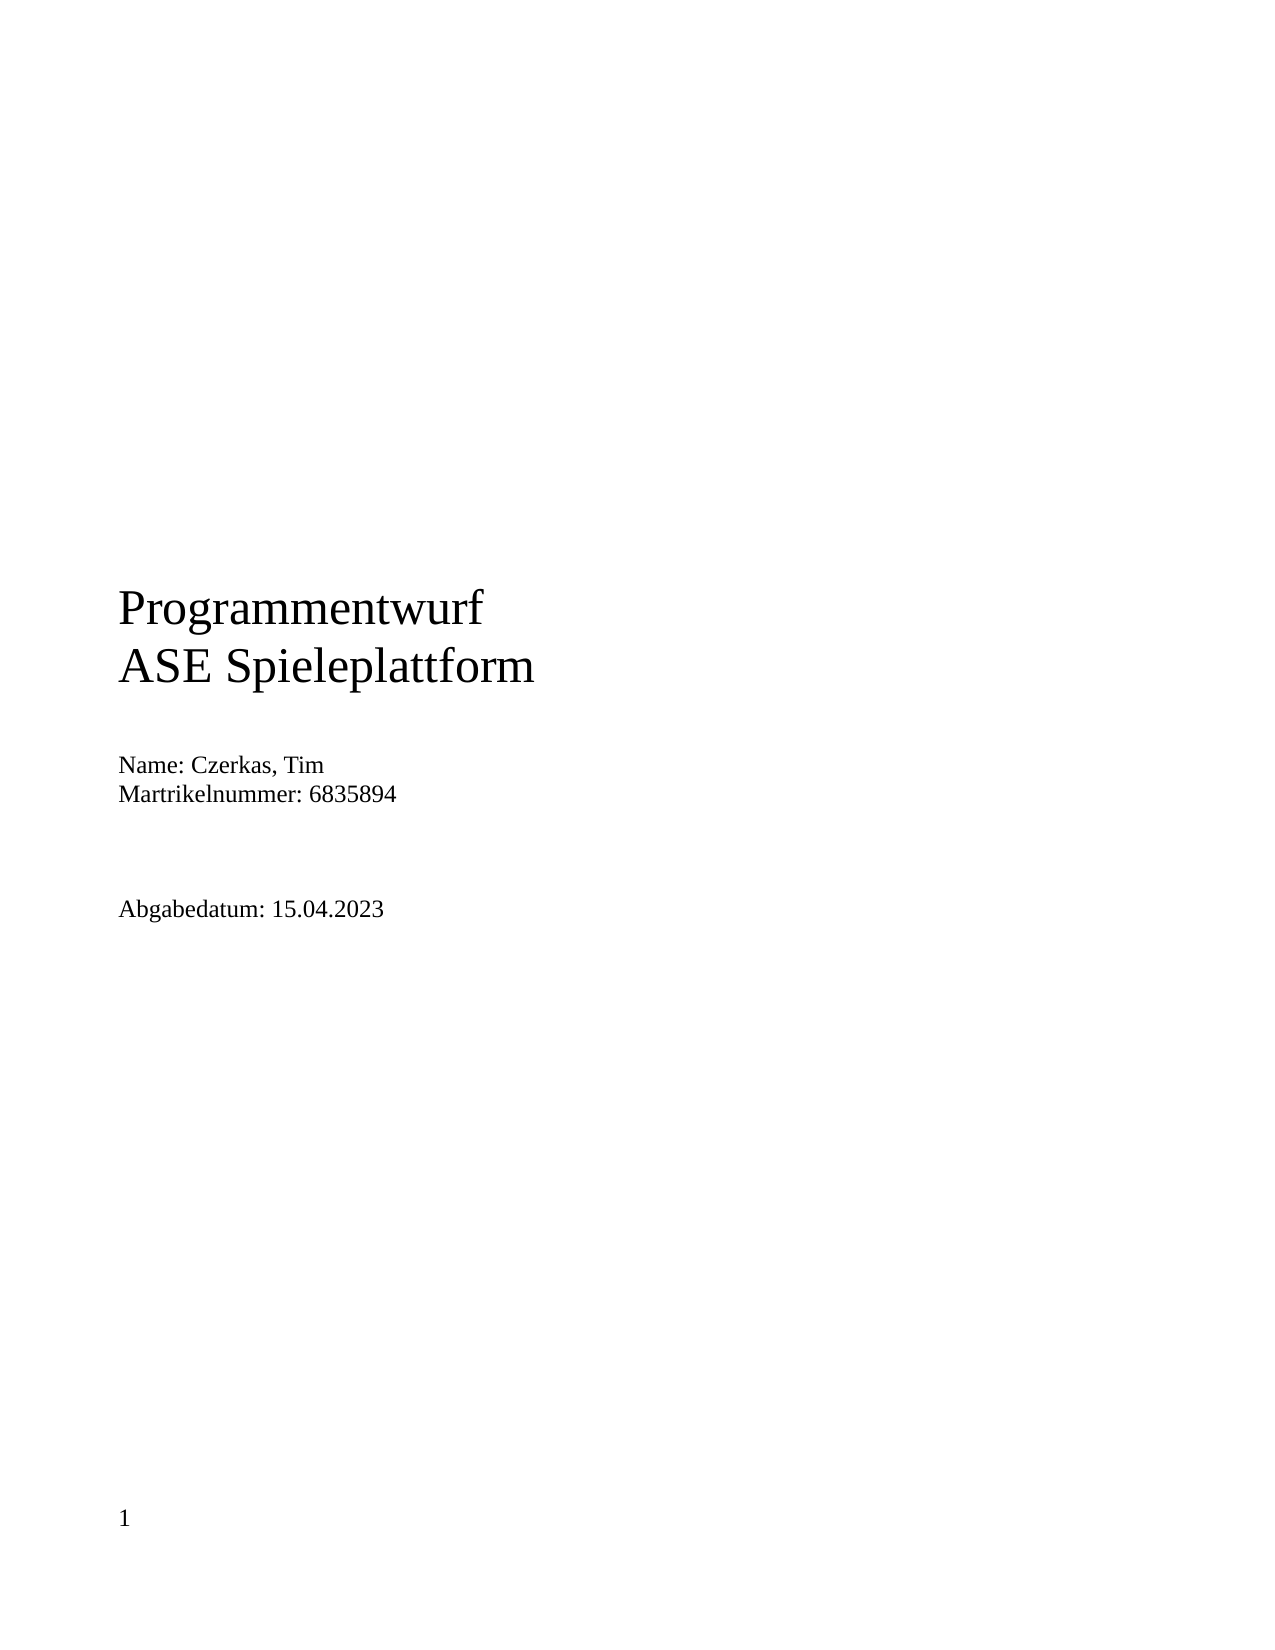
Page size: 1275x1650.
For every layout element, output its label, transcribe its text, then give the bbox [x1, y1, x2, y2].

text Name: Czerkas, Tim Martrikelnummer: 6835894 [118, 751, 1157, 808]
text ASE Spieleplattform [118, 636, 1157, 693]
text Programmentwurf [118, 578, 1157, 636]
text Abgabedatum: 15.04.2023 [118, 894, 1157, 923]
